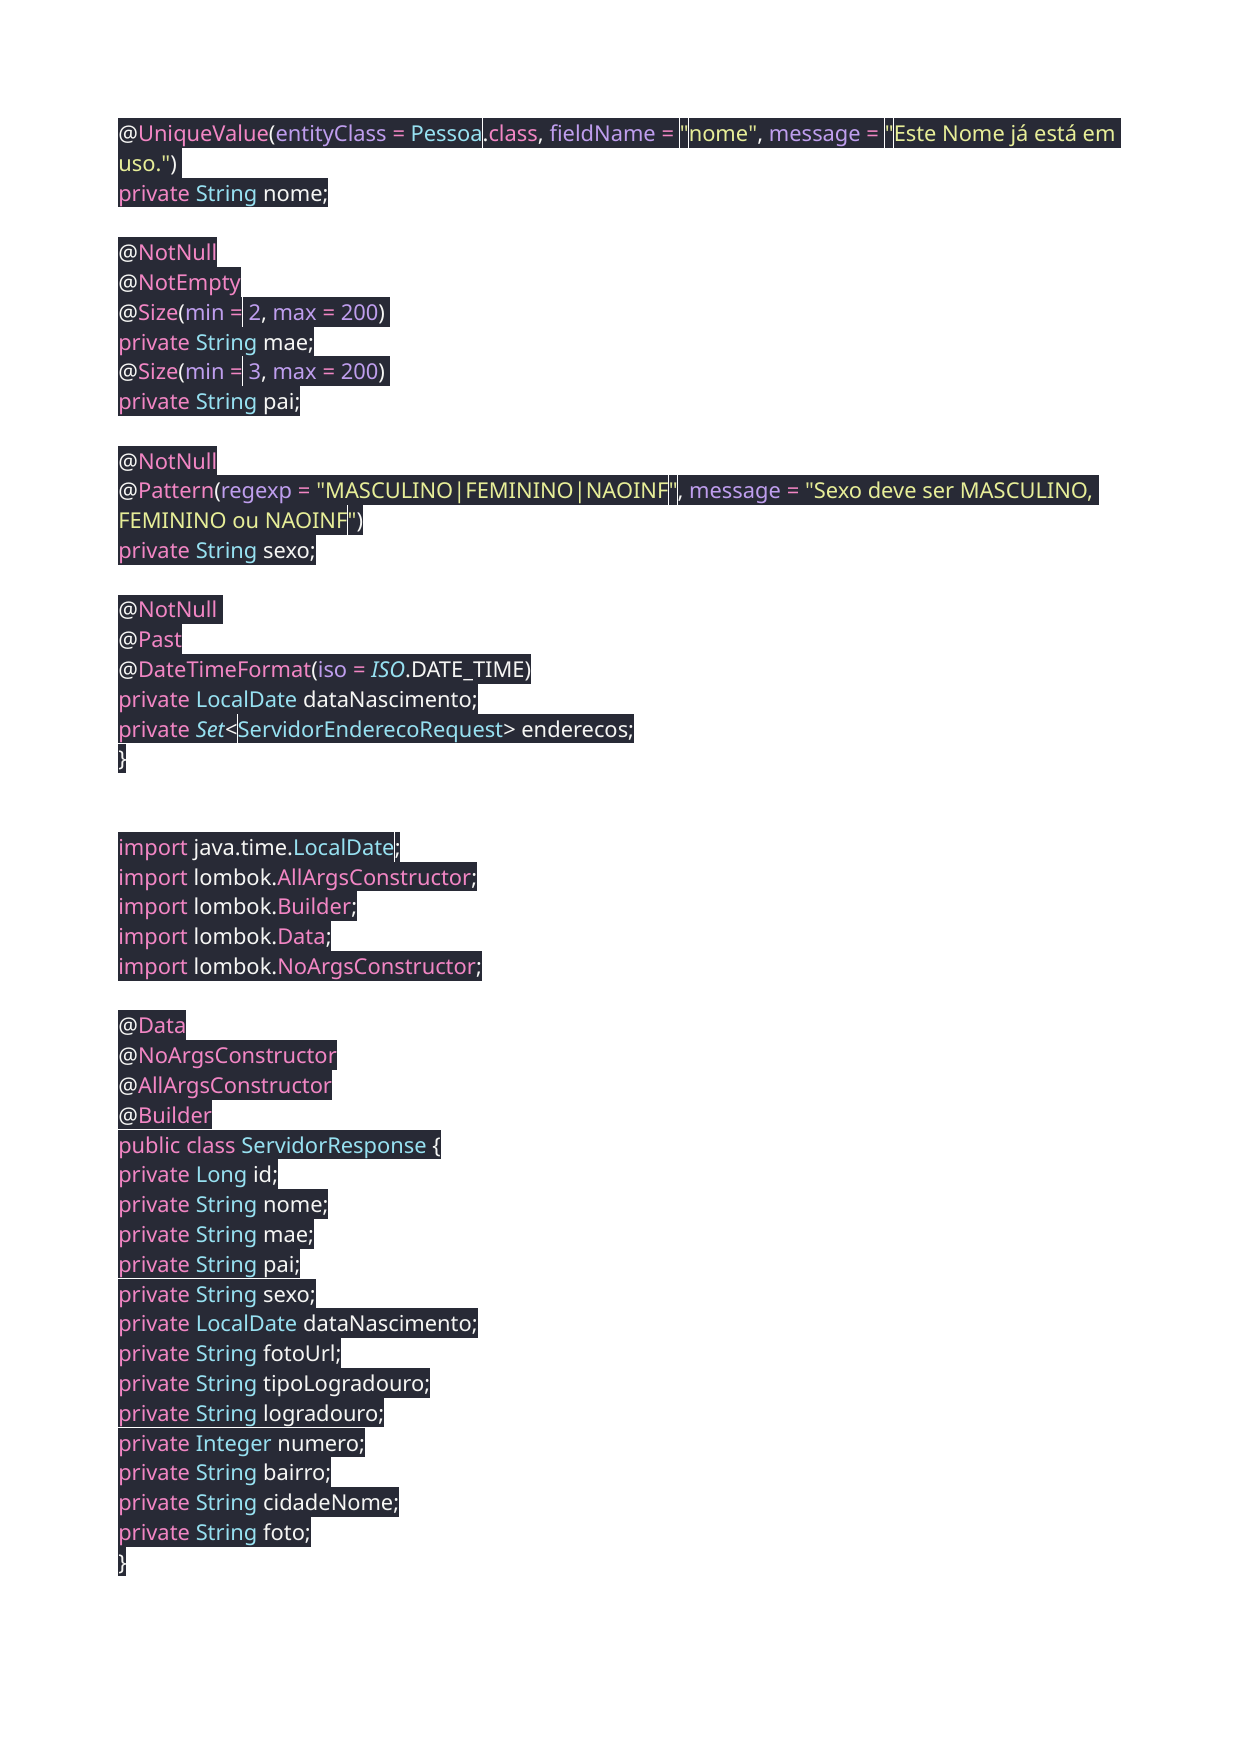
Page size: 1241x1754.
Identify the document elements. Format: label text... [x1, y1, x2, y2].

text private String mae; [118, 327, 1122, 356]
text } [118, 743, 1122, 773]
text @Data [118, 1010, 1122, 1040]
text private String sexo; [118, 1278, 1122, 1308]
text @NoArgsConstructor [118, 1040, 1122, 1070]
text private String logradouro; [118, 1398, 1122, 1427]
text private String foto; [118, 1517, 1122, 1547]
text private Long id; [118, 1159, 1122, 1189]
text } [118, 1547, 1122, 1576]
text private String nome; [118, 178, 1122, 207]
text private LocalDate dataNascimento; [118, 684, 1122, 714]
text import java.time.LocalDate; [118, 832, 1122, 862]
text @NotNull [118, 237, 1122, 267]
text @Size(min = 3, max = 200) [118, 356, 1122, 386]
text @DateTimeFormat(iso = ISO.DATE_TIME) [118, 654, 1122, 684]
text @Pattern(regexp = "MASCULINO|FEMININO|NAOINF", message = "Sexo deve ser MASCULINO, FEMININO ou NAOINF") [118, 475, 1122, 535]
text @AllArgsConstructor [118, 1070, 1122, 1100]
text private String tipoLogradouro; [118, 1368, 1122, 1398]
text @NotEmpty [118, 267, 1122, 297]
text private String nome; [118, 1189, 1122, 1219]
text import lombok.NoArgsConstructor; [118, 951, 1122, 981]
text private String pai; [118, 386, 1122, 416]
text import lombok.Builder; [118, 891, 1122, 921]
text private String mae; [118, 1219, 1122, 1249]
text @Builder [118, 1100, 1122, 1129]
text @Past [118, 624, 1122, 654]
text private String cidadeNome; [118, 1487, 1122, 1517]
text private Set<ServidorEnderecoRequest> enderecos; [118, 714, 1122, 743]
text private String fotoUrl; [118, 1338, 1122, 1368]
text @NotNull [118, 446, 1122, 475]
text public class ServidorResponse { [118, 1129, 1122, 1159]
text private String bairro; [118, 1457, 1122, 1487]
text @UniqueValue(entityClass = Pessoa.class, fieldName = "nome", message = "Este Nome já está em uso.") [118, 118, 1122, 178]
text private String sexo; [118, 535, 1122, 565]
text import lombok.AllArgsConstructor; [118, 862, 1122, 891]
text private LocalDate dataNascimento; [118, 1308, 1122, 1338]
text private Integer numero; [118, 1427, 1122, 1457]
text private String pai; [118, 1249, 1122, 1278]
text @Size(min = 2, max = 200) [118, 297, 1122, 327]
text import lombok.Data; [118, 921, 1122, 951]
text @NotNull [118, 594, 1122, 624]
